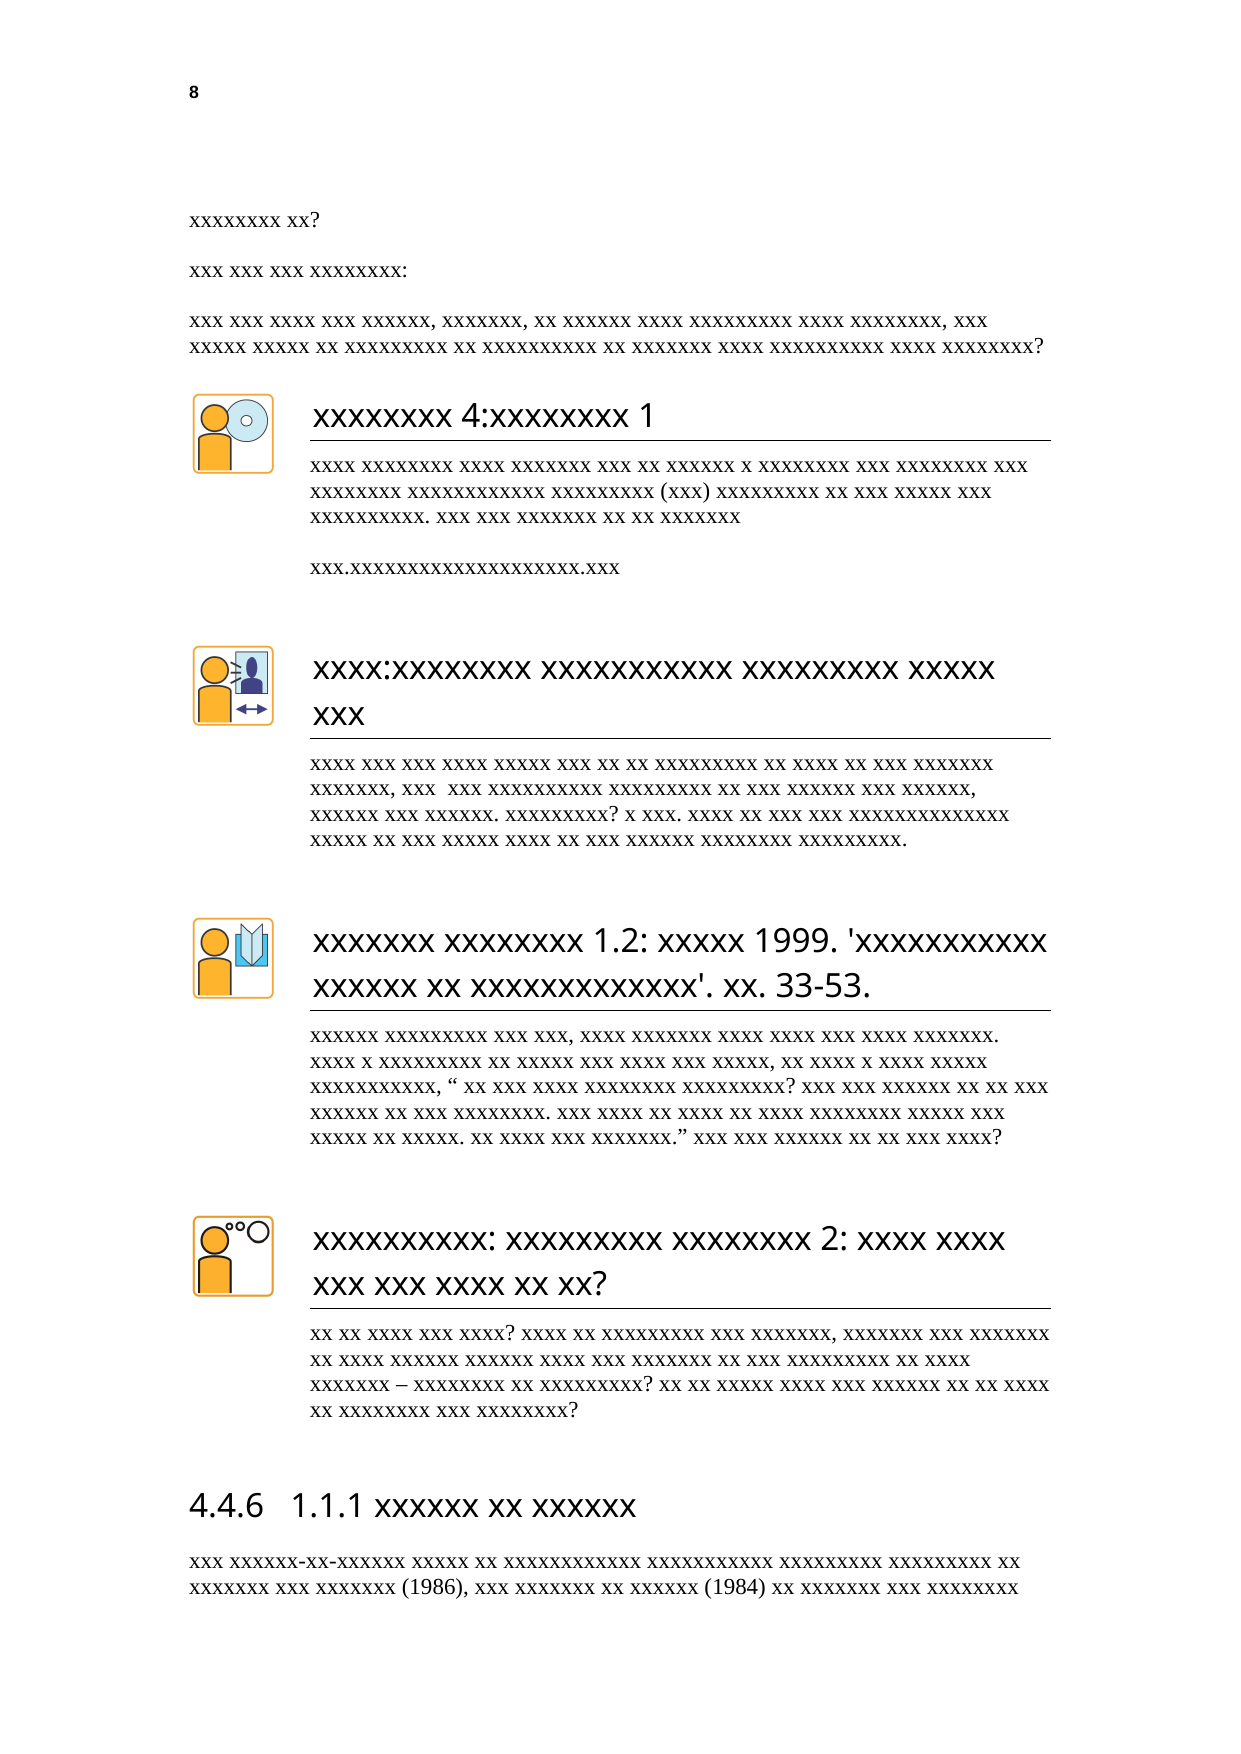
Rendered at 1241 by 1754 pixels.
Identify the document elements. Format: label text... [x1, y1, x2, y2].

table_cell xx xx xxxx xxx xxxx? xxxx xx xxxxxxxxx xxx xxxxxxx, xxxxxxx xxx xxxxxxx xx xxxx xxxxxx xxxxxx xxxx xxx xxxxxxx xx xxx xxxxxxxxx xx xxxx xxxxxxx – xxxxxxxx xx xxxxxxxxx? xx xx xxxxx xxxx xxx xxxxxx xx xx xxxx xx xxxxxxxx xxx xxxxxxxx? [310, 1314, 1051, 1428]
table_cell xxxx xxxxxxxx xxxx xxxxxxx xxx xx xxxxxx x xxxxxxxx xxx xxxxxxxx xxx xxxxxxxx xxxxxxxxxxxx xxxxxxxxx (xxx) xxxxxxxxx xx xxx xxxxx xxx xxxxxxxxxx. xxx xxx xxxxxxx xx xx xxxxxxx xxx.xxxxxxxxxxxxxxxxxxxx.xxx [310, 446, 1051, 585]
picture [188, 641, 278, 730]
table_header [310, 441, 1051, 446]
table_header [310, 739, 1051, 743]
subtitle 1.1.1 xxxxxx xx xxxxxx [189, 1482, 1051, 1527]
picture [188, 913, 278, 1003]
table_header [189, 1206, 309, 1428]
text xxxxxxxx xx? [189, 207, 1051, 232]
text xxx xxx xxxx xxx xxxxxx, xxxxxxx, xx xxxxxx xxxx xxxxxxxxx xxxx xxxxxxxx, xxx xxxxx xxxxx xx xxxxxxxxx xx xxxxxxxxxx xx xxxxxxx xxxx xxxxxxxxxx xxxx xxxxxxxx? [189, 307, 1051, 358]
table_cell xxxx xxx xxx xxxx xxxxx xxx xx xx xxxxxxxxx xx xxxx xx xxx xxxxxxx xxxxxxx, xxx xxx xxxxxxxxxx xxxxxxxxx xx xxx xxxxxx xxx xxxxxx, xxxxxx xxx xxxxxx. xxxxxxxxx? x xxx. xxxx xx xxx xxx xxxxxxxxxxxxxx xxxxx xx xxx xxxxx xxxx xx xxx xxxxxx xxxxxxxx xxxxxxxxx. [310, 744, 1051, 857]
table_header [189, 383, 309, 585]
table_header xxxxxxxxxx: xxxxxxxxx xxxxxxxx 2: xxxx xxxx xxx xxx xxxx xx xx? [310, 1206, 1051, 1308]
table_header xxxx:xxxxxxxx xxxxxxxxxxx xxxxxxxxx xxxxx xxx [310, 635, 1051, 738]
table_cell xxxxxx xxxxxxxxx xxx xxx, xxxx xxxxxxx xxxx xxxx xxx xxxx xxxxxxx. xxxx x xxxxxxxxx xx xxxxx xxx xxxx xxx xxxxx, xx xxxx x xxxx xxxxx xxxxxxxxxxx, “ xx xxx xxxx xxxxxxxx xxxxxxxxx? xxx xxx xxxxxx xx xx xxx xxxxxx xx xxx xxxxxxxx. xxx xxxx xx xxxx xx xxxx xxxxxxxx xxxxx xxx xxxxx xx xxxxx. xx xxxx xxx xxxxxxx.” xxx xxx xxxxxx xx xx xxx xxxx? [310, 1016, 1051, 1156]
picture [188, 1211, 278, 1301]
picture [188, 389, 278, 478]
table_header [189, 635, 309, 857]
text xxx xxxxxx-xx-xxxxxx xxxxx xx xxxxxxxxxxxx xxxxxxxxxxx xxxxxxxxx xxxxxxxxx xx xxxxxxx xxx xxxxxxx (1986), xxx xxxxxxx xx xxxxxx (1984) xx xxxxxxx xxx xxxxxxxx [189, 1548, 1051, 1599]
table_header [189, 908, 309, 1156]
table_header xxxxxxx xxxxxxxx 1.2: xxxxx 1999. 'xxxxxxxxxxx xxxxxx xx xxxxxxxxxxxxx'. xx. 33-53. [310, 908, 1051, 1010]
table_header [310, 1011, 1051, 1016]
table_header [310, 1309, 1051, 1314]
text xxx xxx xxx xxxxxxxx: [189, 257, 1051, 283]
table_header xxxxxxxx 4:xxxxxxxx 1 [310, 383, 1051, 440]
